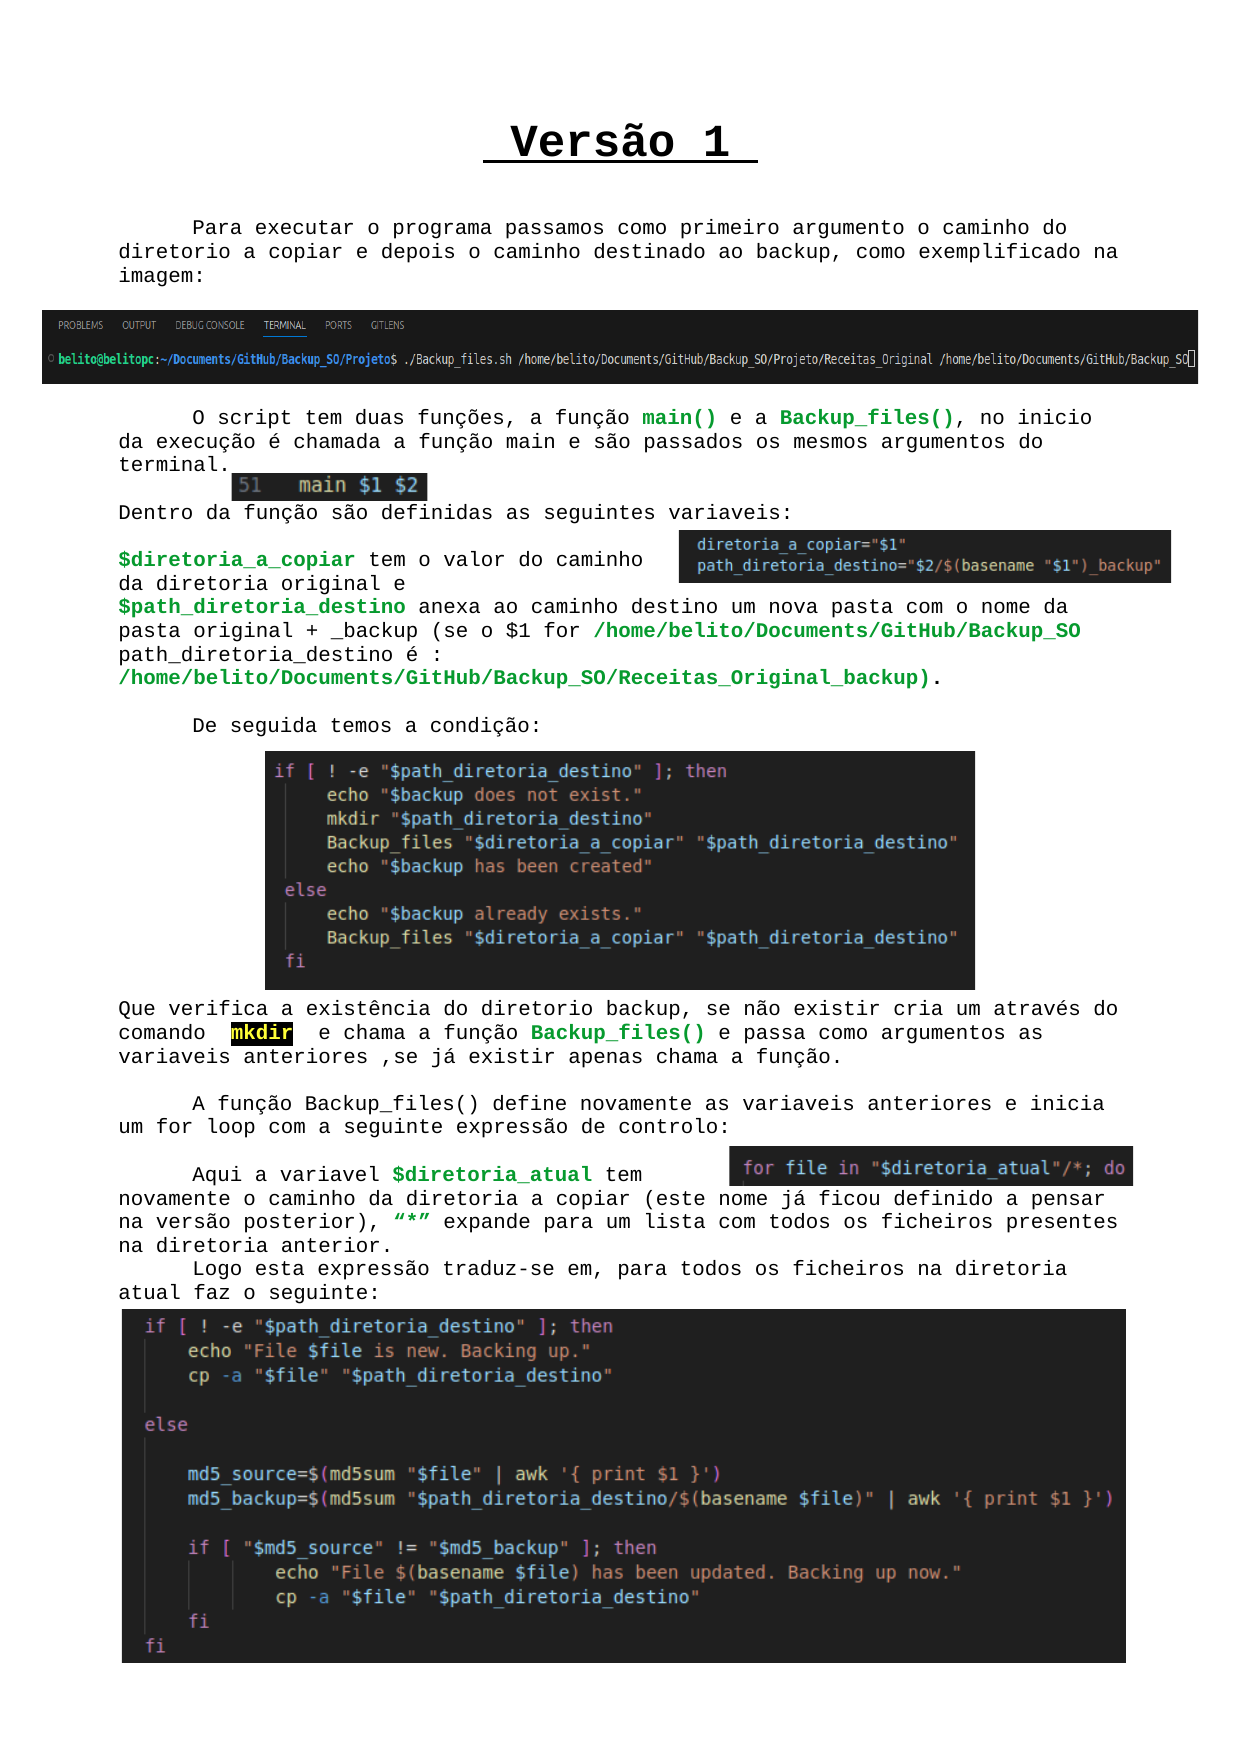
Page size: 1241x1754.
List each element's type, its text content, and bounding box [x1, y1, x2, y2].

text da diretoria original e $path_diretoria_destino anexa ao caminho destino um nova pasta com o nome da pasta original + _backup (se o $1 for /home/belito/Documents/GitHub/Backup_SO [118, 573, 1122, 644]
text Aqui a variavel $diretoria_atual tem novamente o caminho da diretoria a copiar (este nome já ficou definido a pensar na versão posterior), “*” expande para um lista com todos os ficheiros presentes na diretoria anterior. [118, 1164, 1122, 1258]
text Dentro da função são definidas as seguintes variaveis: [118, 502, 1122, 525]
text Logo esta expressão traduz-se em, para todos os ficheiros na diretoria atual faz o seguinte: [118, 1258, 1122, 1306]
text path_diretoria_destino é : /home/belito/Documents/GitHub/Backup_SO/Receitas_Original_backup). [118, 644, 1122, 691]
text Versão 1 [118, 118, 1122, 170]
picture [729, 1146, 1134, 1186]
text De seguida temos a condição: [118, 714, 1122, 738]
picture [678, 530, 1172, 583]
picture [42, 310, 1199, 384]
text A função Backup_files() define novamente as variaveis anteriores e inicia um for loop com a seguinte expressão de controlo: [118, 1093, 1122, 1140]
text Que verifica a existência do diretorio backup, se não existir cria um através do comando mkdir e chama a função Backup_files() e passa como argumentos as variaveis anteriores ,se já existir apenas chama a função. [118, 998, 1122, 1069]
text $diretoria_a_copiar tem o valor do caminho [118, 549, 678, 573]
picture [121, 1309, 1126, 1663]
picture [231, 473, 428, 501]
picture [265, 751, 976, 990]
text O script tem duas funções, a função main() e a Backup_files(), no inicio da execução é chamada a função main e são passados os mesmos argumentos do terminal. [118, 407, 1122, 478]
text Para executar o programa passamos como primeiro argumento o caminho do diretorio a copiar e depois o caminho destinado ao backup, como exemplificado na imagem: [118, 217, 1122, 288]
